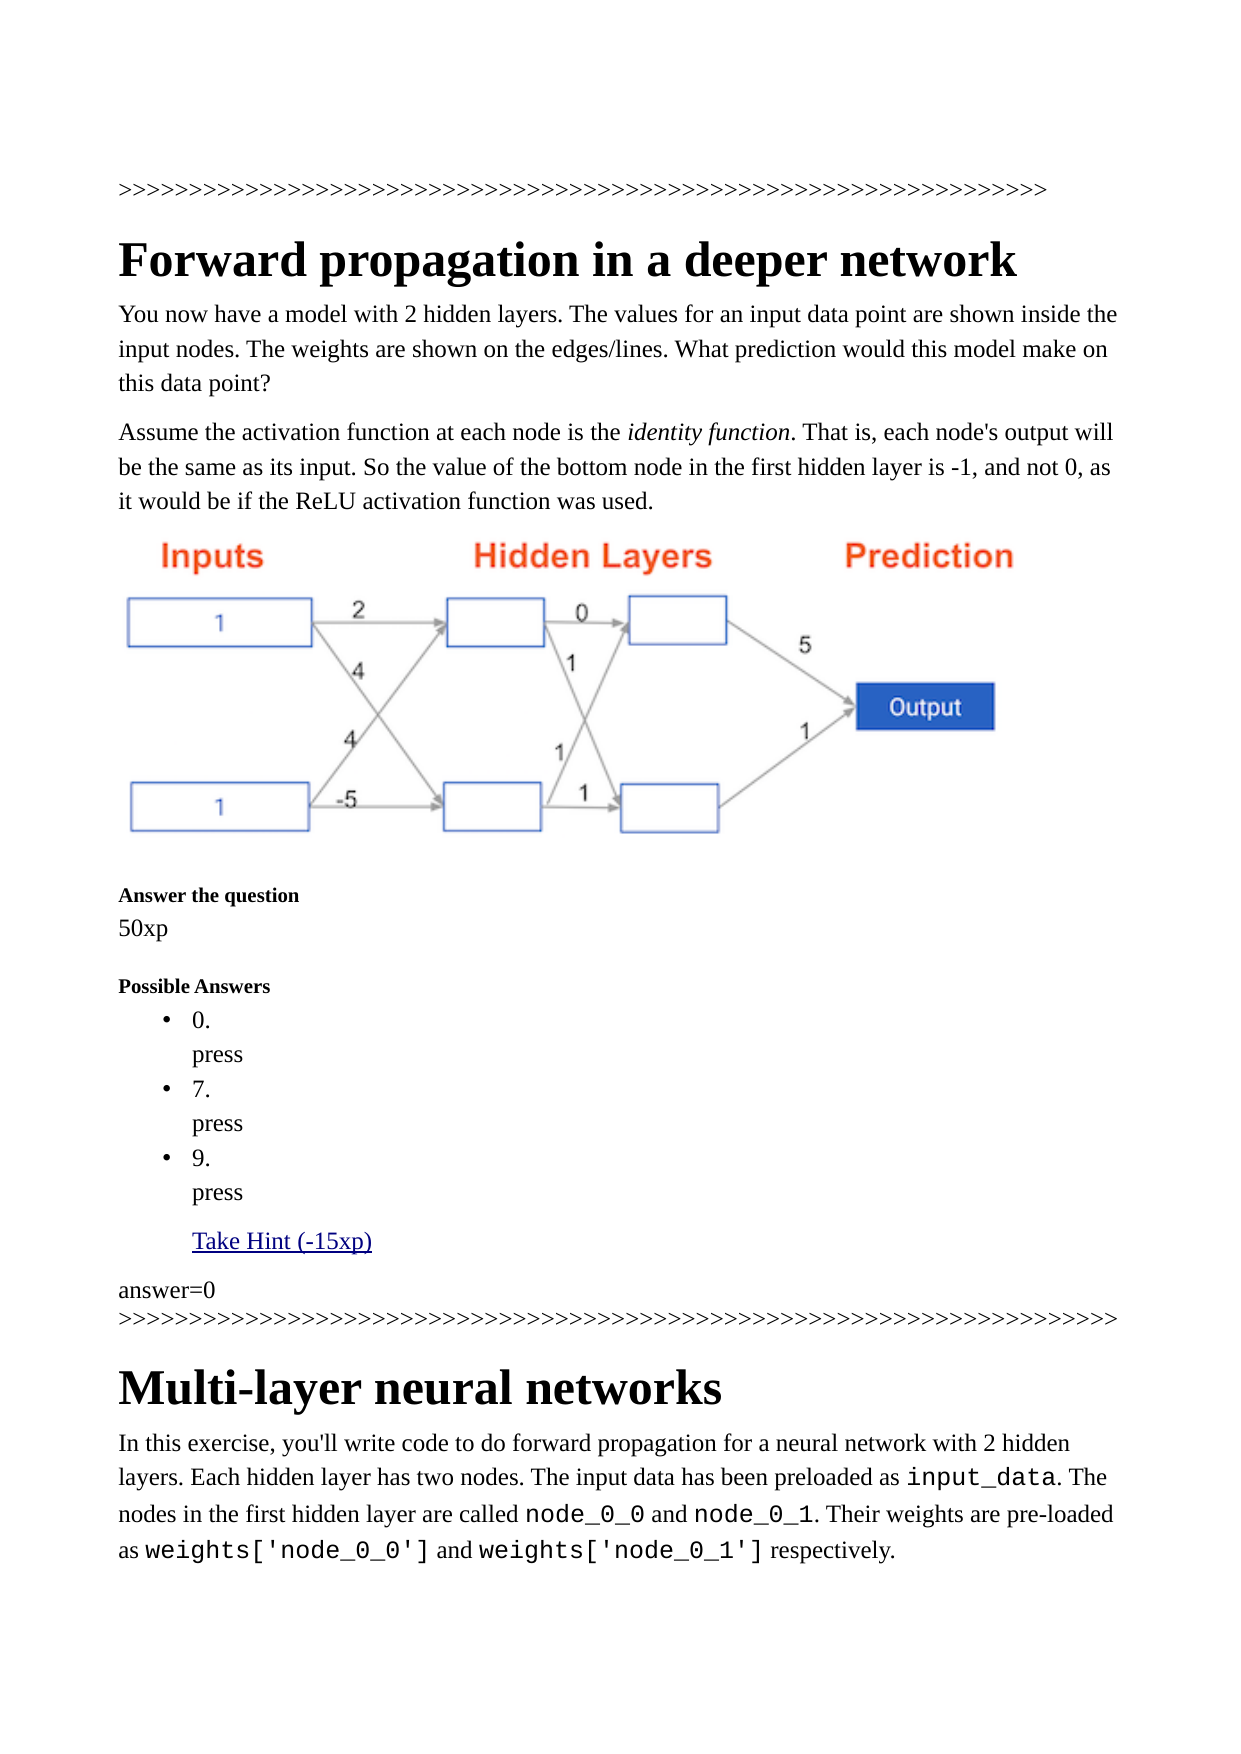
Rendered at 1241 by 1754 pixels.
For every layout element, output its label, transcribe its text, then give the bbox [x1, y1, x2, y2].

text answer=0 [118, 1275, 1122, 1304]
list Take Hint (-15xp) [162, 1226, 1122, 1255]
text In this exercise, you'll write code to do forward propagation for a neural network with 2 hidden layers. Each hidden layer has two nodes. The input data has been preloaded as input_data. The nodes in the first hidden layer are called node_0_0 and node_0_1. Their weights are pre-loaded as weights['node_0_0'] and weights['node_0_1'] respectively. [118, 1428, 1122, 1566]
list 7. [162, 1074, 1122, 1102]
list press [162, 1039, 1122, 1068]
subtitle Forward propagation in a deeper network [118, 229, 1122, 287]
subtitle Answer the question [118, 882, 1122, 907]
subtitle Multi-layer neural networks [118, 1358, 1122, 1415]
list 0. [162, 1005, 1122, 1033]
text >>>>>>>>>>>>>>>>>>>>>>>>>>>>>>>>>>>>>>>>>>>>>>>>>>>>>>>>>>>>>>>>>> [118, 176, 1122, 204]
text 50xp [118, 913, 1122, 942]
list press [162, 1177, 1122, 1206]
list press [162, 1108, 1122, 1137]
subtitle Possible Answers [118, 974, 1122, 998]
text Assume the activation function at each node is the identity function. That is, each node's output will be the same as its input. So the value of the bottom node in the first hidden layer is -1, and not 0, as it would be if the ReLU activation function was used. [118, 417, 1122, 515]
text >>>>>>>>>>>>>>>>>>>>>>>>>>>>>>>>>>>>>>>>>>>>>>>>>>>>>>>>>>>>>>>>>>>>>>> [118, 1304, 1122, 1333]
list 9. [162, 1143, 1122, 1171]
picture [118, 535, 1019, 850]
text You now have a model with 2 hidden layers. The values for an input data point are shown inside the input nodes. The weights are shown on the edges/lines. What prediction would this model make on this data point? [118, 299, 1122, 397]
